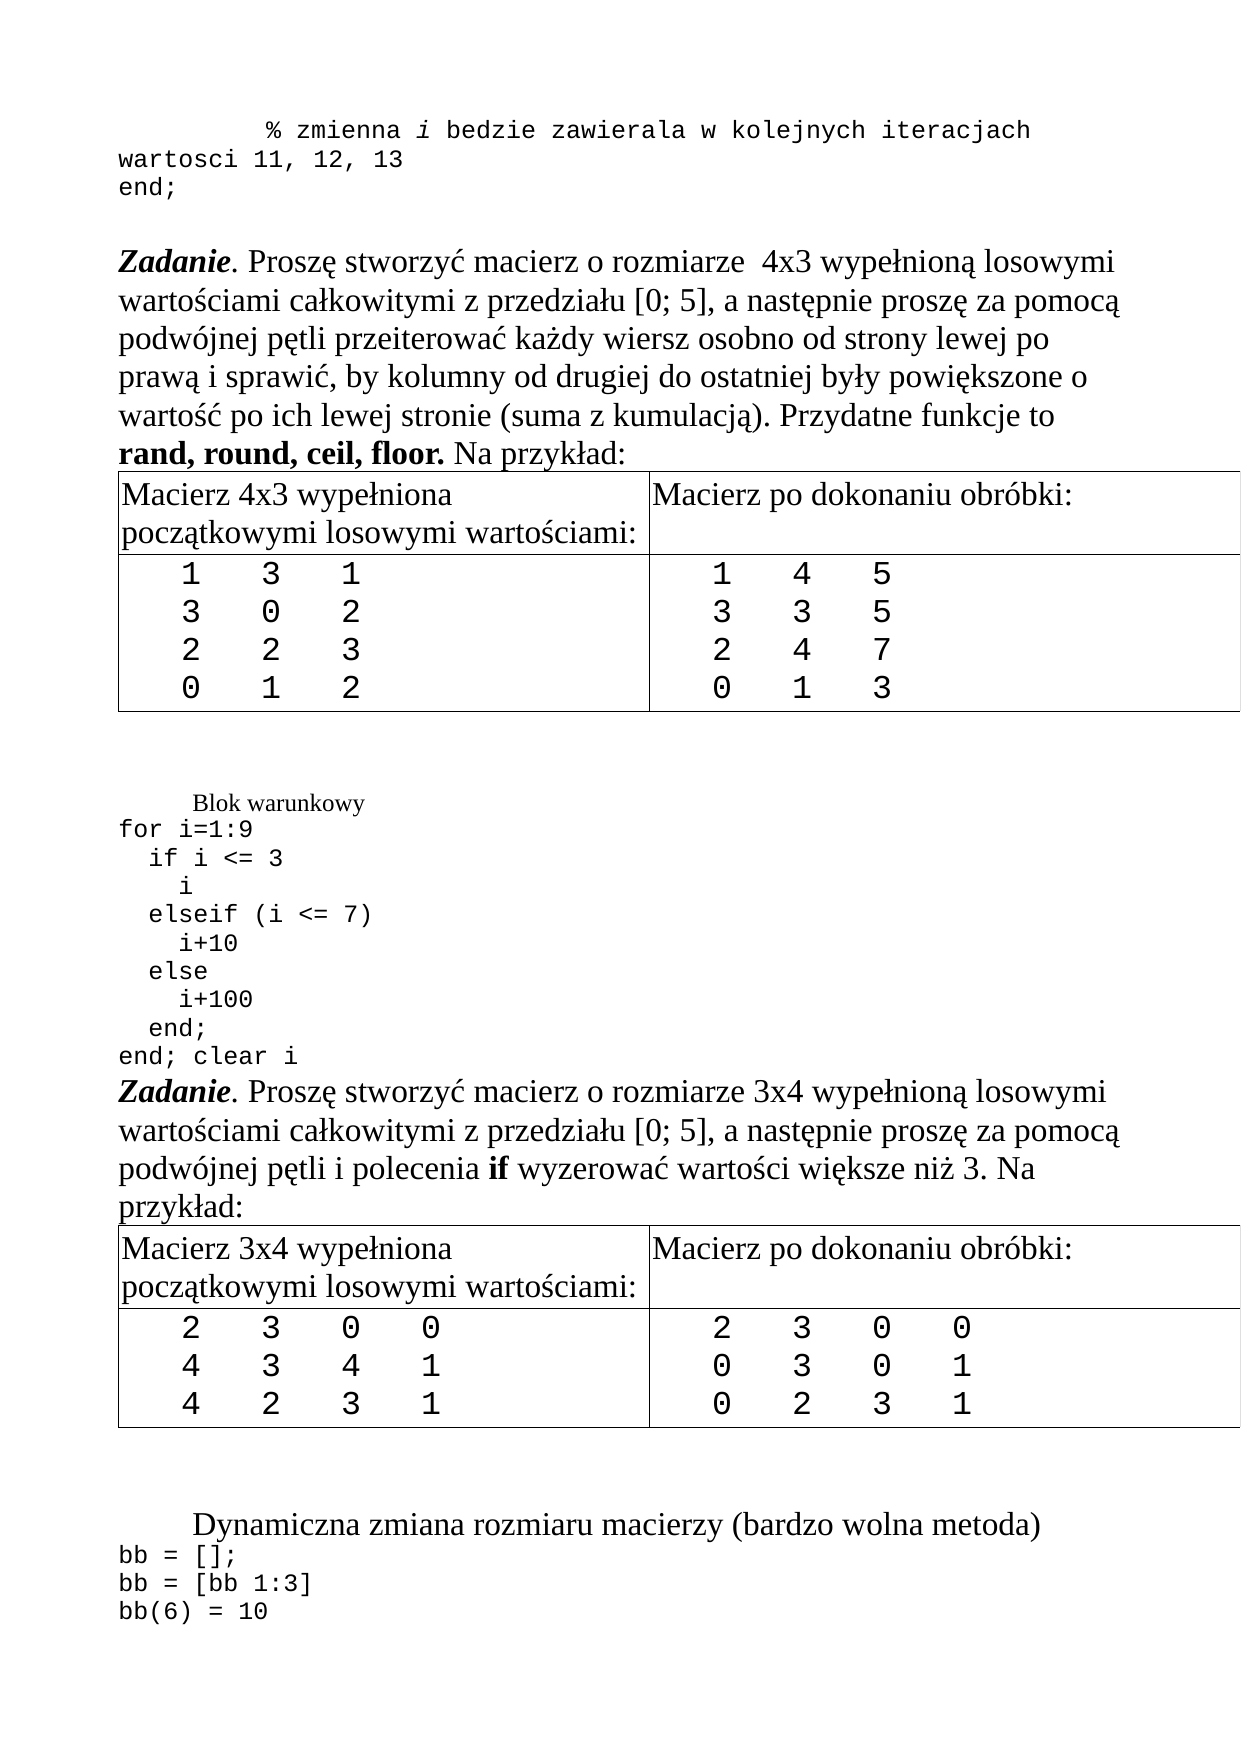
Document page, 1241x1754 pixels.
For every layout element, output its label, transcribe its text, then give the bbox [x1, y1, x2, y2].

text bb = [bb 1:3] [118, 1571, 1122, 1599]
table_cell 2 3 0 0 4 3 4 1 4 2 3 1 [119, 1309, 649, 1427]
table_cell 2 3 0 0 0 3 0 1 0 2 3 1 [650, 1309, 1240, 1427]
text else [118, 958, 1122, 987]
table_header Macierz 3x4 wypełniona początkowymi losowymi wartościami: [119, 1226, 649, 1308]
text if i <= 3 [118, 845, 1122, 873]
text i+10 [118, 930, 1122, 958]
text % zmienna i bedzie zawierala w kolejnych iteracjach wartosci 11, 12, 13 [118, 118, 1122, 175]
text Zadanie. Proszę stworzyć macierz o rozmiarze 3x4 wypełnioną losowymi wartościami całkowitymi z przedziału [0; 5], a następnie proszę za pomocą podwójnej pętli i polecenia if wyzerować wartości większe niż 3. Na przykład: [118, 1072, 1122, 1225]
text bb(6) = 10 [118, 1599, 1122, 1627]
table_header Macierz po dokonaniu obróbki: [650, 1226, 1240, 1308]
text bb = []; [118, 1542, 1122, 1571]
text Blok warunkowy [118, 788, 1122, 817]
text end; [118, 175, 1122, 203]
text end; [118, 1015, 1122, 1043]
text end; clear i [118, 1043, 1122, 1072]
table_header Macierz 4x3 wypełniona początkowymi losowymi wartościami: [119, 472, 649, 554]
table_cell 1 4 5 3 3 5 2 4 7 0 1 3 [650, 555, 1240, 711]
table_cell 1 3 1 3 0 2 2 2 3 0 1 2 [119, 555, 649, 711]
text elseif (i <= 7) [118, 902, 1122, 930]
text Dynamiczna zmiana rozmiaru macierzy (bardzo wolna metoda) [118, 1504, 1122, 1542]
text i+100 [118, 987, 1122, 1015]
text Zadanie. Proszę stworzyć macierz o rozmiarze 4x3 wypełnioną losowymi wartościami całkowitymi z przedziału [0; 5], a następnie proszę za pomocą podwójnej pętli przeiterować każdy wiersz osobno od strony lewej po prawą i sprawić, by kolumny od drugiej do ostatniej były powiększone o wartość po ich lewej stronie (suma z kumulacją). Przydatne funkcje to rand, round, ceil, floor. Na przykład: [118, 241, 1122, 471]
text for i=1:9 [118, 817, 1122, 845]
text i [118, 873, 1122, 902]
table_header Macierz po dokonaniu obróbki: [650, 472, 1240, 554]
